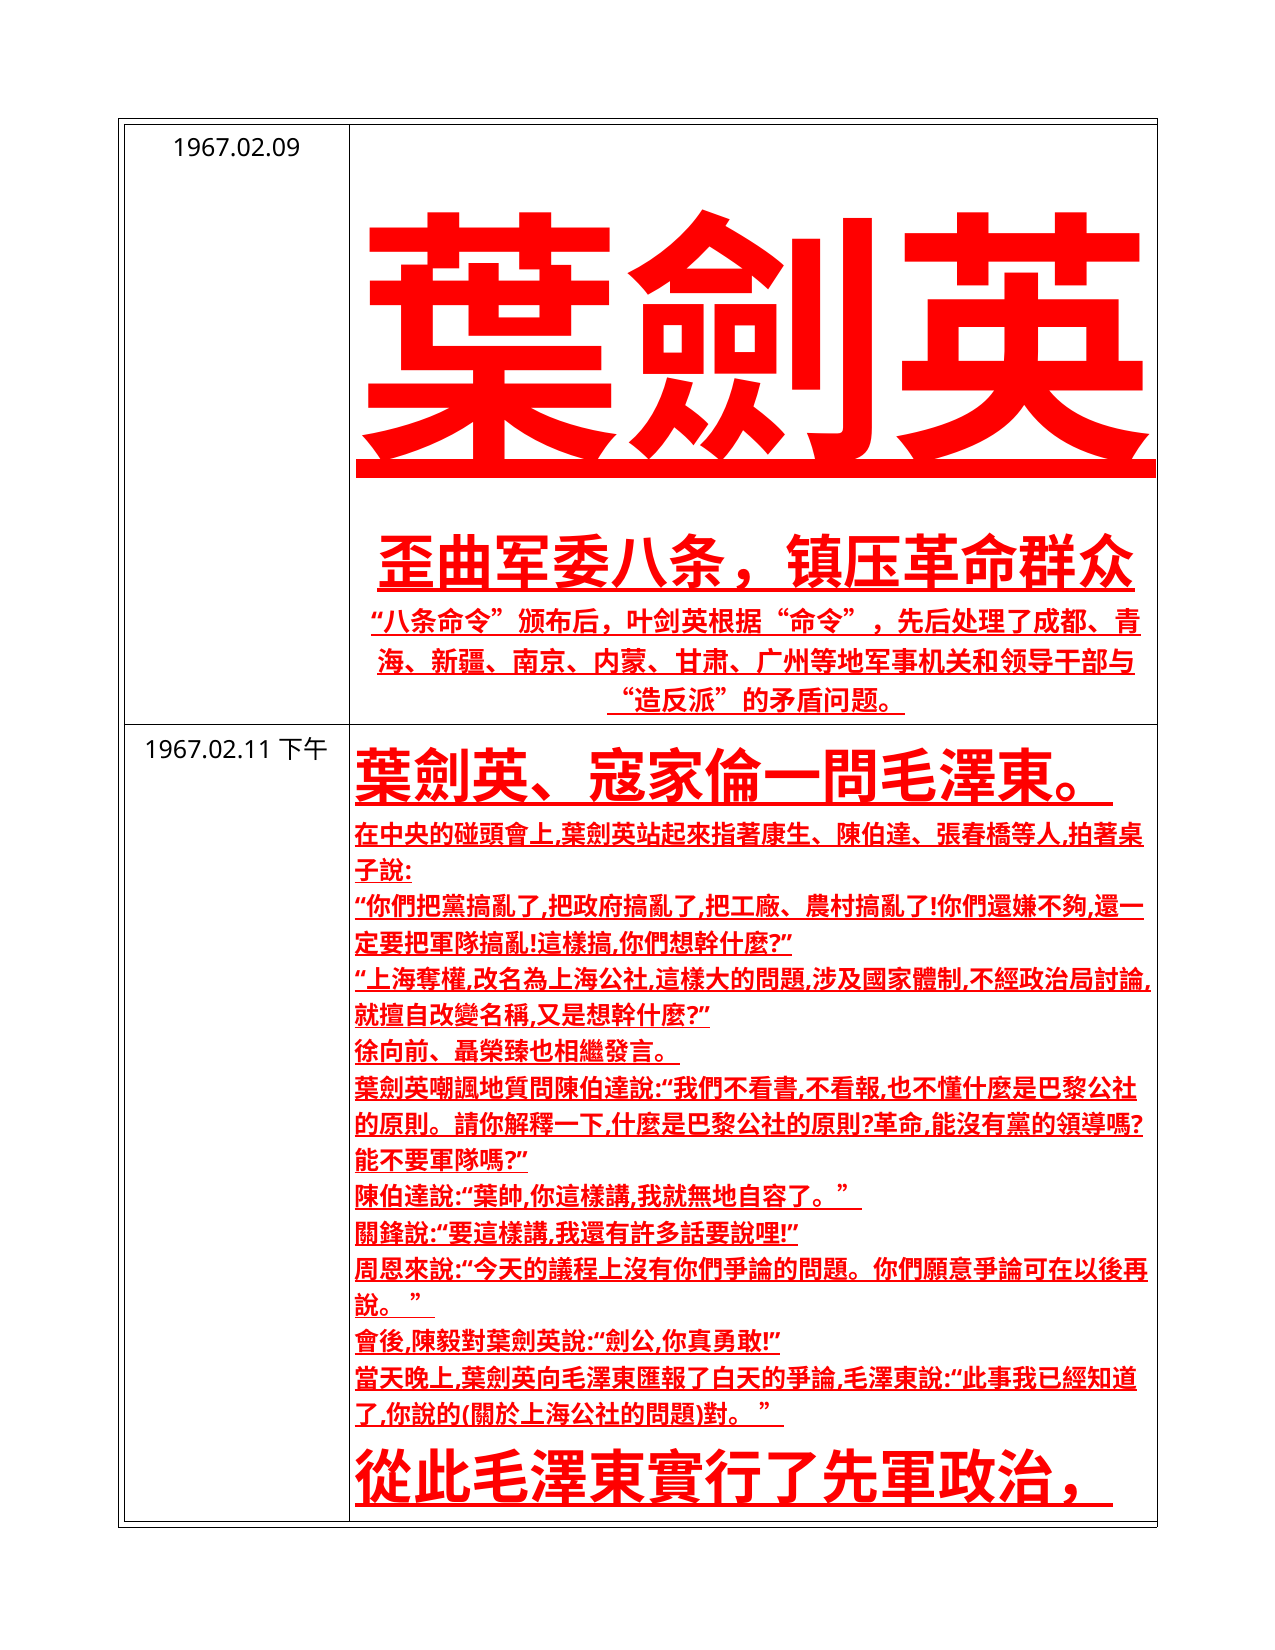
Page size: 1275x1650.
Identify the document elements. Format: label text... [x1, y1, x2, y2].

table_cell 葉劍英、寇家倫一問毛澤東。 在中央的碰頭會上,葉劍英站起來指著康生、陳伯達、張春橋等人,拍著桌子說: “你們把黨搞亂了,把政府搞亂了,把工廠、農村搞亂了!你們還嫌不夠,還一定要把軍隊搞亂!這樣搞,你們想幹什麼?” “上海奪權,改名為上海公社,這樣大的問題,涉及國家體制,不經政治局討論,就擅自改變名稱,又是想幹什麼?” 徐向前、聶榮臻也相繼發言。 葉劍英嘲諷地質問陳伯達說:“我們不看書,不看報,也不懂什麼是巴黎公社的原則。請你解釋一下,什麼是巴黎公社的原則?革命,能沒有黨的領導嗎?能不要軍隊嗎?” 陳伯達說:“葉帥,你這樣講,我就無地自容了。” 關鋒說:“要這樣講,我還有許多話要說哩!” 周恩來說:“今天的議程上沒有你們爭論的問題。你們願意爭論可在以後再 說。 ” 會後,陳毅對葉劍英說:“劍公,你真勇敢!” 當天晚上,葉劍英向毛澤東匯報了白天的爭論,毛澤東說:“此事我已經知道了,你說的(關於上海公社的問題)對。 ” 從此毛澤東實行了先軍政治， [350, 725, 1157, 1521]
table_cell 葉劍英 歪曲军委八条，镇压革命群众 “八条命令”颁布后，叶剑英根据“命令”，先后处理了成都、青海、新疆、南京、内蒙、甘肃、广州等地军事机关和领导干部与“造反派”的矛盾问题。 [350, 125, 1157, 724]
table_cell [119, 119, 1157, 1527]
table_cell 1967.02.09 [125, 125, 349, 724]
table_cell 1967.02.11 下午 [125, 725, 349, 1521]
